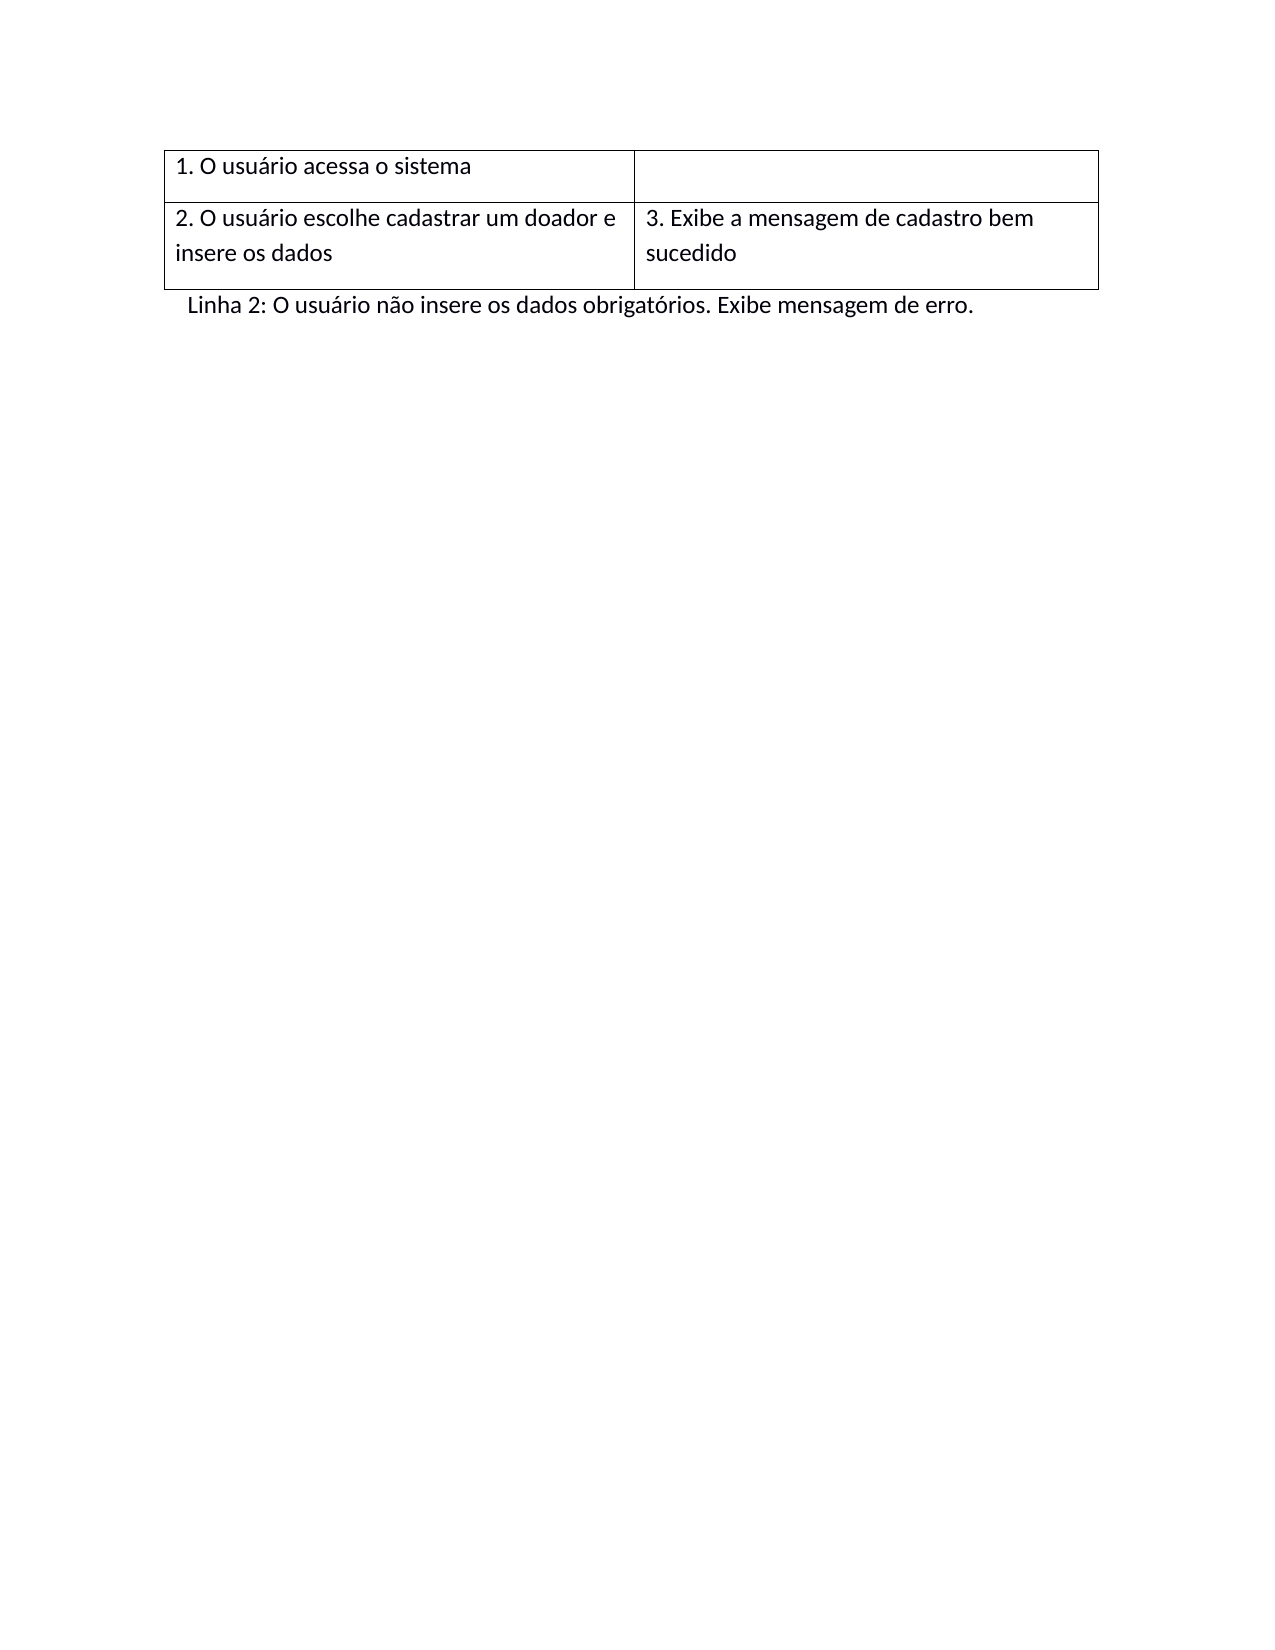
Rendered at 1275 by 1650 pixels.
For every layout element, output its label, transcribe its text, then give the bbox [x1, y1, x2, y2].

table_cell 3. Exibe a mensagem de cadastro bem sucedido [635, 203, 1098, 289]
text Linha 2: O usuário não insere os dados obrigatórios. Exibe mensagem de erro. [187, 290, 1087, 320]
table_cell 2. O usuário escolhe cadastrar um doador e insere os dados [165, 203, 634, 289]
table_cell [635, 151, 1098, 202]
table_cell 1. O usuário acessa o sistema [165, 151, 634, 202]
